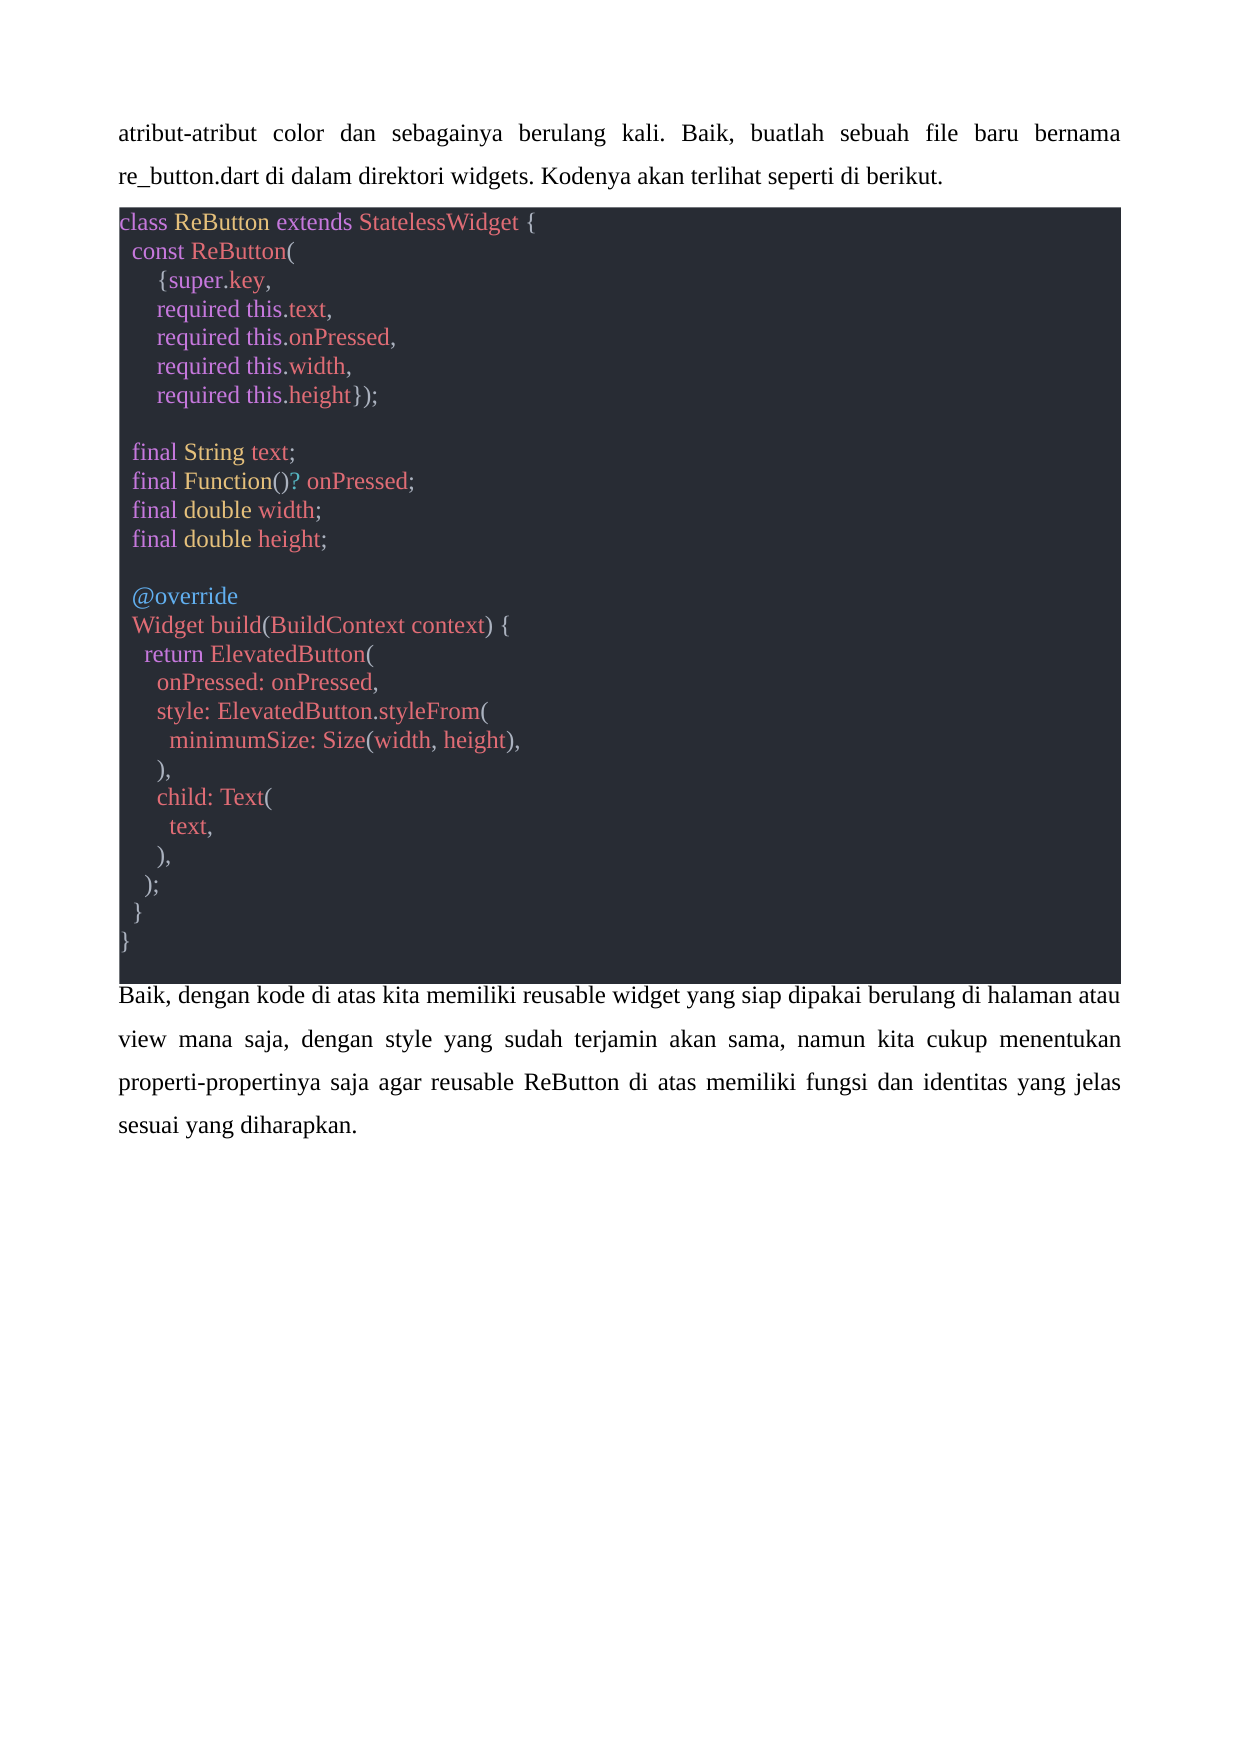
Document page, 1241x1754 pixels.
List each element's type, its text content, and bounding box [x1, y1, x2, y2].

text atribut-atribut color dan sebagainya berulang kali. Baik, buatlah sebuah file baru bernama re_button.dart di dalam direktori widgets. Kodenya akan terlihat seperti di berikut. [118, 118, 1122, 190]
text Baik, dengan kode di atas kita memiliki reusable widget yang siap dipakai berulang di halaman atau view mana saja, dengan style yang sudah terjamin akan sama, namun kita cukup menentukan properti-propertinya saja agar reusable ReButton di atas memiliki fungsi dan identitas yang jelas sesuai yang diharapkan. [118, 981, 1122, 1139]
